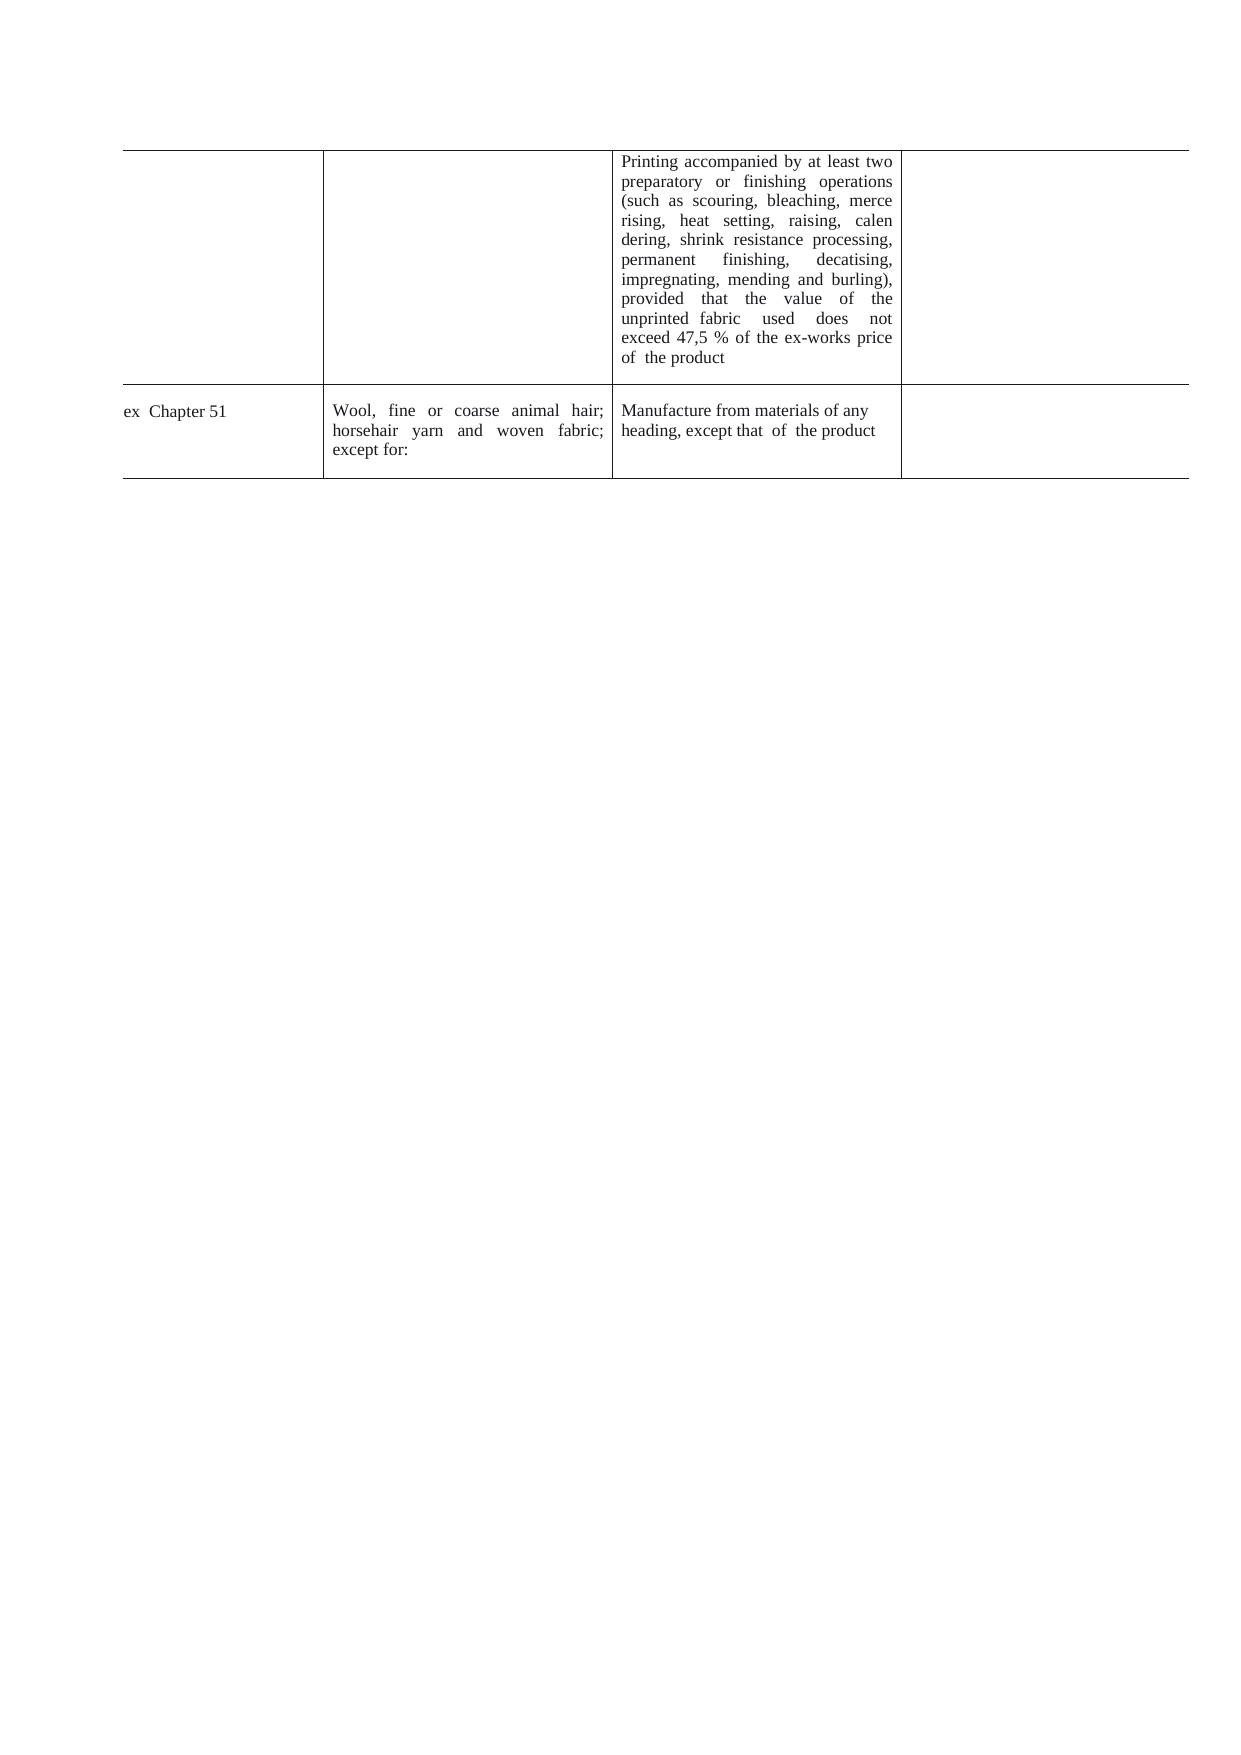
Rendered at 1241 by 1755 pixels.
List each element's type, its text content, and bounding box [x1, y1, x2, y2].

table_cell [902, 151, 1189, 384]
table_cell [902, 385, 1189, 477]
table_cell Manufacture from (): coir yarn, natural fibres, man-made staple fibres, not carded or combed or otherwise prepared for spinning, chemical materials or textile pulp, or paper or Printing accompanied by at least two preparatory or finishing operations (such as scouring, bleaching, merce­ rising, heat setting, raising, calen­ dering, shrink resistance processing, permanent finishing, decatising, impregnating, mending and burling), provided that the value of the unprinted fabric used does not exceed 47,5 % of the ex-works price of the product [613, 151, 901, 384]
table_cell [324, 151, 612, 384]
table_cell [123, 151, 323, 384]
table_cell Manufacture from materials of any heading, except that of the product [613, 385, 901, 477]
table_cell Wool, fine or coarse animal hair; horsehair yarn and woven fabric; except for: [324, 385, 612, 477]
table_cell ex Chapter 51 [123, 385, 323, 477]
